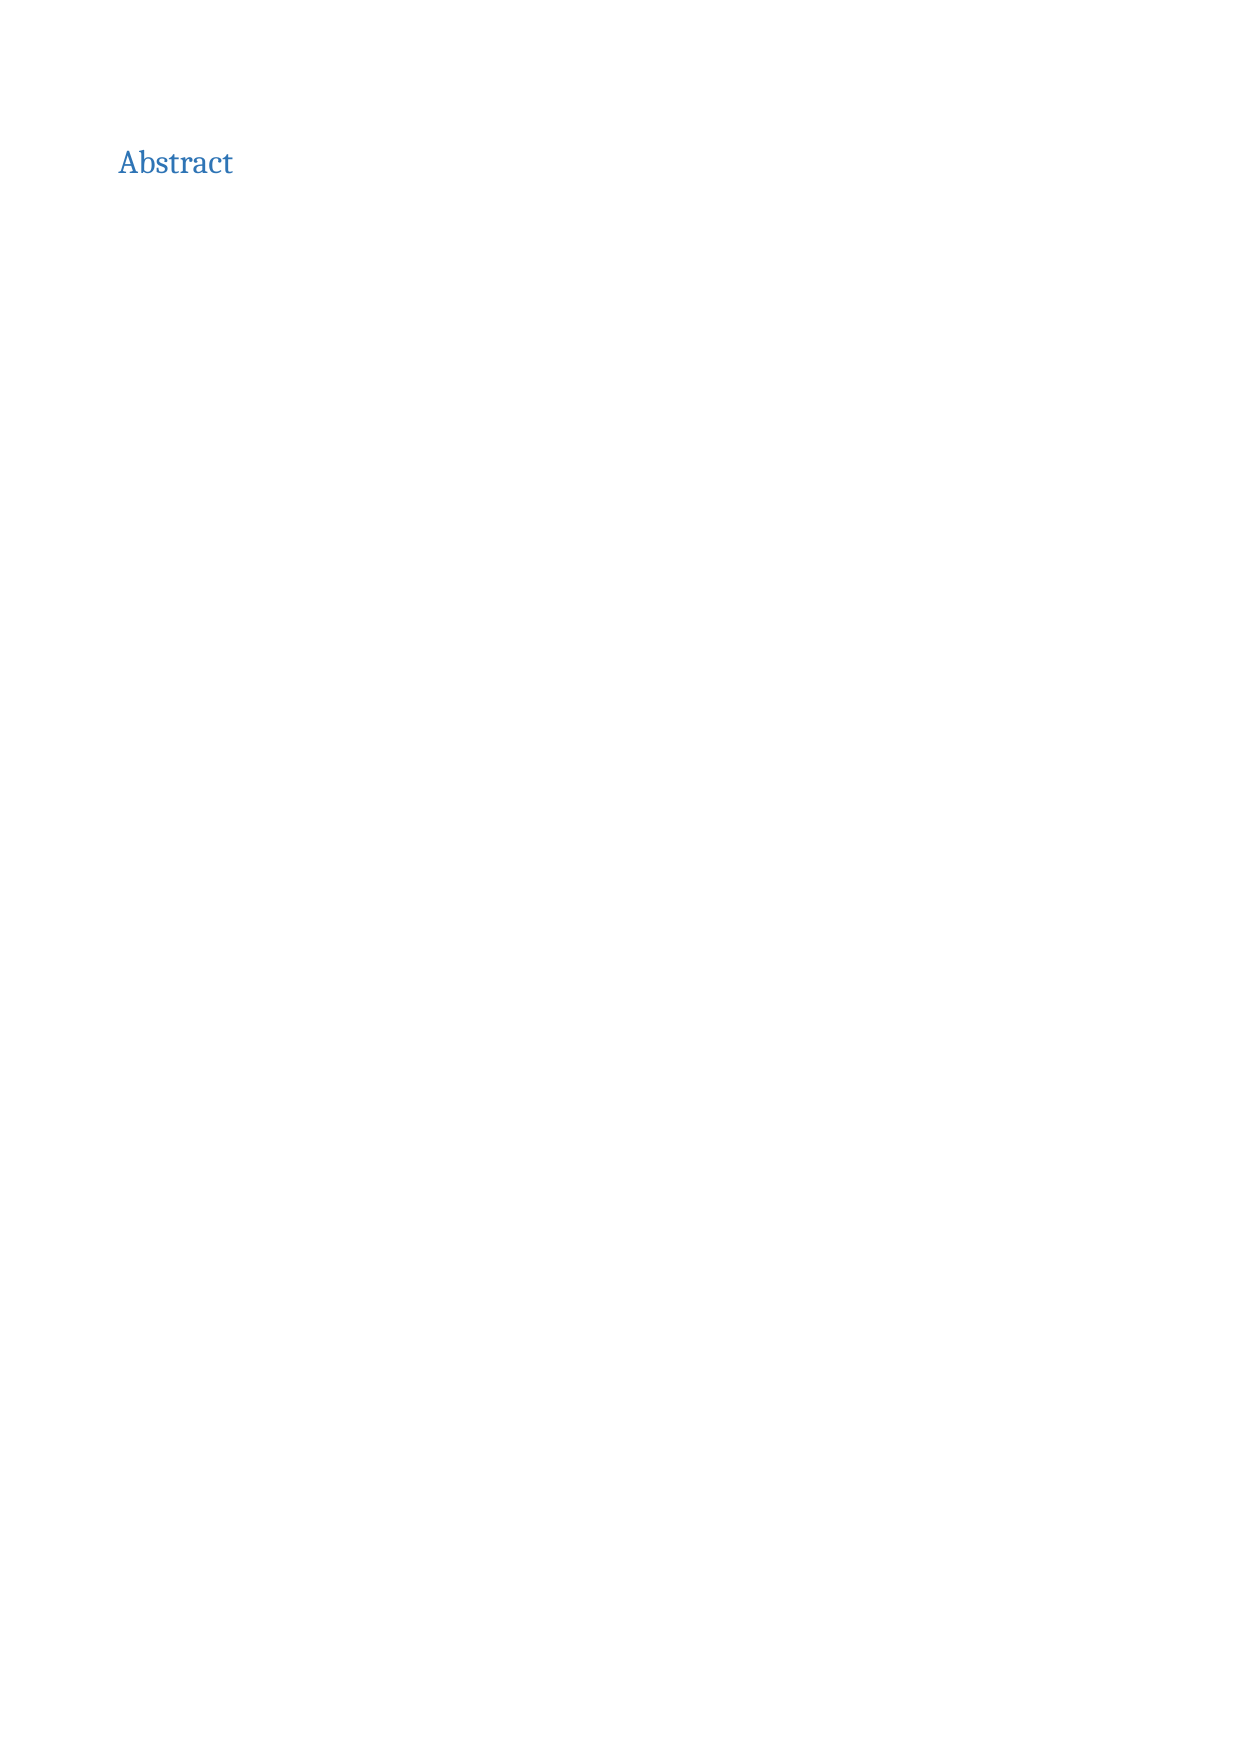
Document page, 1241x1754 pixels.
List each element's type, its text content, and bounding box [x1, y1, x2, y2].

subtitle Abstract [118, 143, 1122, 181]
